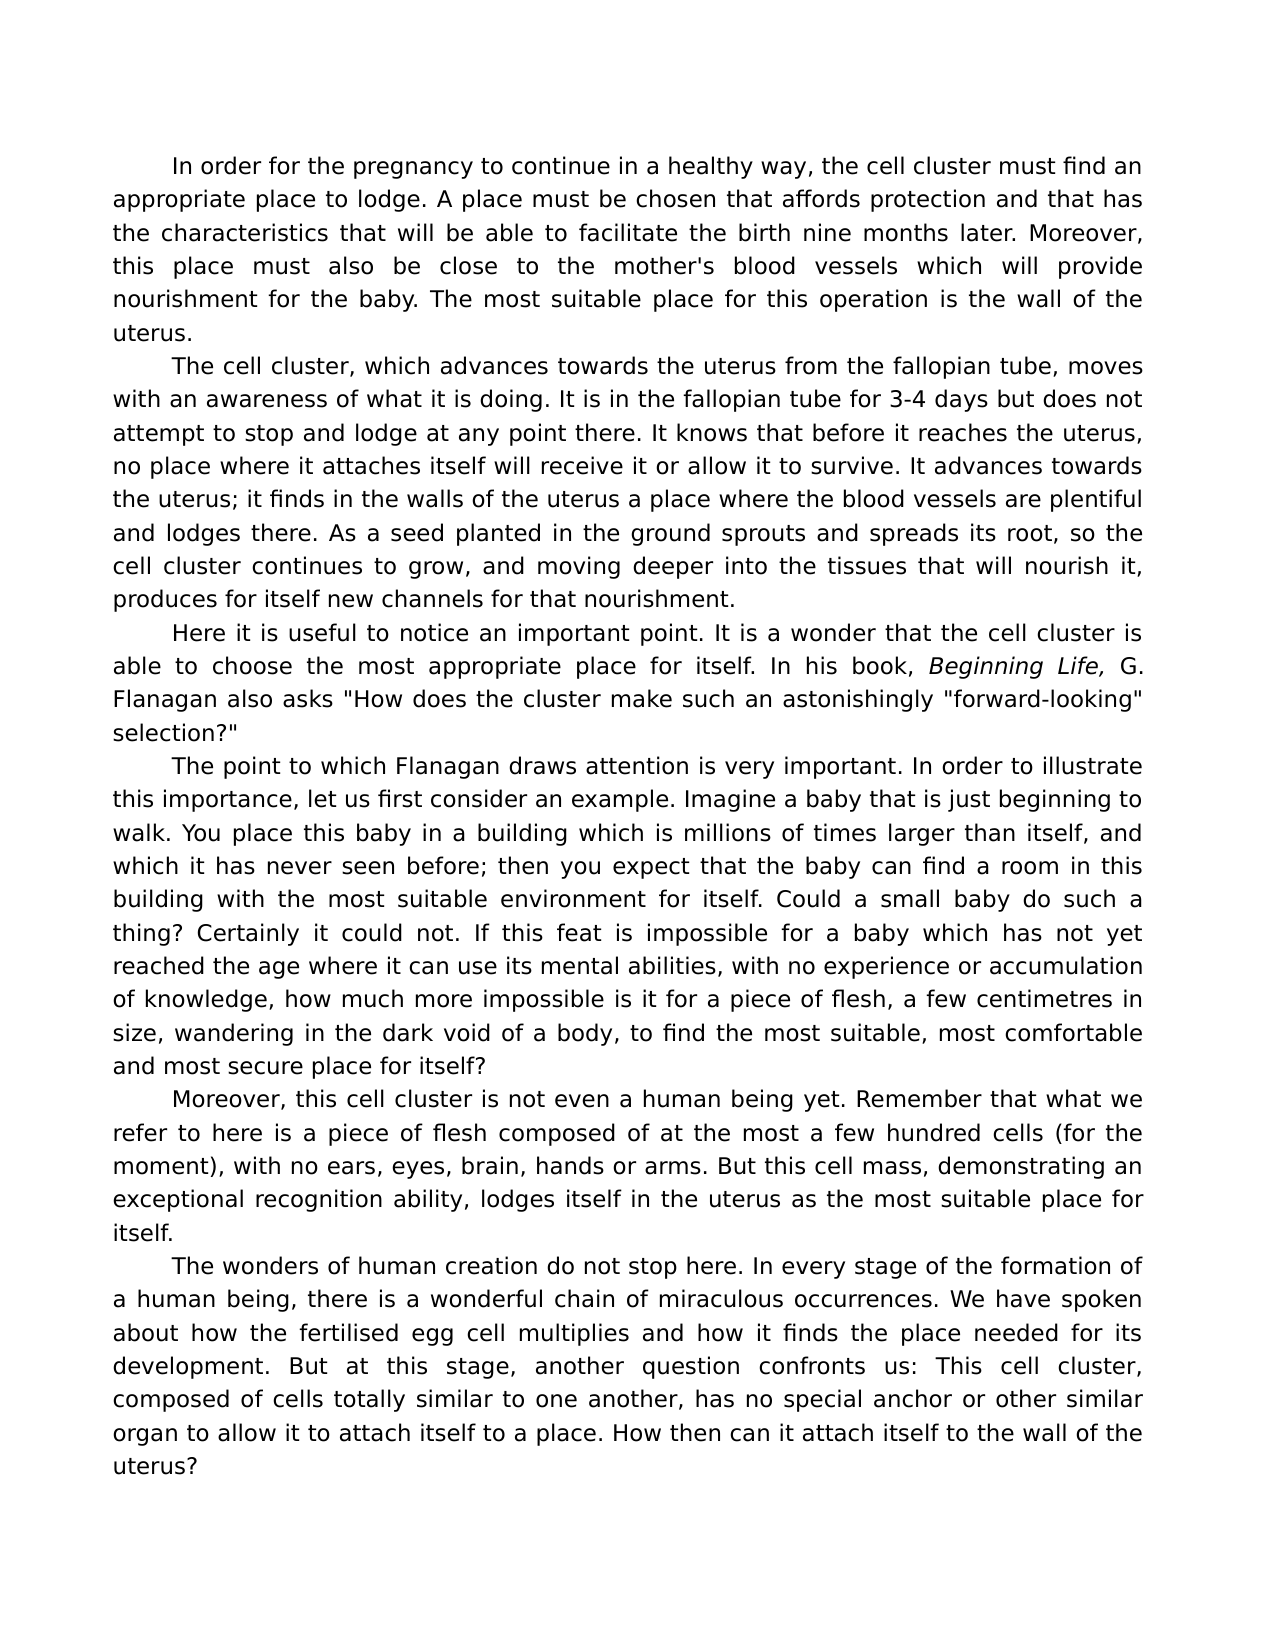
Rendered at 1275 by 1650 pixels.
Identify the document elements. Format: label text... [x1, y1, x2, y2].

text The point to which Flanagan draws attention is very important. In order to illustrate this importance, let us first consider an example. Imagine a baby that is just beginning to walk. You place this baby in a building which is millions of times larger than itself, and which it has never seen before; then you expect that the baby can find a room in this building with the most suitable environment for itself. Could a small baby do such a thing? Certainly it could not. If this feat is impossible for a baby which has not yet reached the age where it can use its mental abilities, with no experience or accumulation of knowledge, how much more impossible is it for a piece of flesh, a few centimetres in size, wandering in the dark void of a body, to find the most suitable, most comfortable and most secure place for itself? [112, 748, 1145, 1081]
text In order for the pregnancy to continue in a healthy way, the cell cluster must find an appropriate place to lodge. A place must be chosen that affords protection and that has the characteristics that will be able to facilitate the birth nine months later. Moreover, this place must also be close to the mother's blood vessels which will provide nourishment for the baby. The most suitable place for this operation is the wall of the uterus. [112, 148, 1145, 348]
text The cell cluster, which advances towards the uterus from the fallopian tube, moves with an awareness of what it is doing. It is in the fallopian tube for 3-4 days but does not attempt to stop and lodge at any point there. It knows that before it reaches the uterus, no place where it attaches itself will receive it or allow it to survive. It advances towards the uterus; it finds in the walls of the uterus a place where the blood vessels are plentiful and lodges there. As a seed planted in the ground sprouts and spreads its root, so the cell cluster continues to grow, and moving deeper into the tissues that will nourish it, produces for itself new channels for that nourishment. [112, 348, 1145, 614]
text Moreover, this cell cluster is not even a human being yet. Remember that what we refer to here is a piece of flesh composed of at the most a few hundred cells (for the moment), with no ears, eyes, brain, hands or arms. But this cell mass, demonstrating an exceptional recognition ability, lodges itself in the uterus as the most suitable place for itself. [112, 1081, 1145, 1248]
text The wonders of human creation do not stop here. In every stage of the formation of a human being, there is a wonderful chain of miraculous occurrences. We have spoken about how the fertilised egg cell multiplies and how it finds the place needed for its development. But at this stage, another question confronts us: This cell cluster, composed of cells totally similar to one another, has no special anchor or other similar organ to allow it to attach itself to a place. How then can it attach itself to the wall of the uterus? [112, 1248, 1145, 1481]
text Here it is useful to notice an important point. It is a wonder that the cell cluster is able to choose the most appropriate place for itself. In his book, Beginning Life, G. Flanagan also asks "How does the cluster make such an astonishingly "forward-looking" selection?" [112, 614, 1145, 748]
